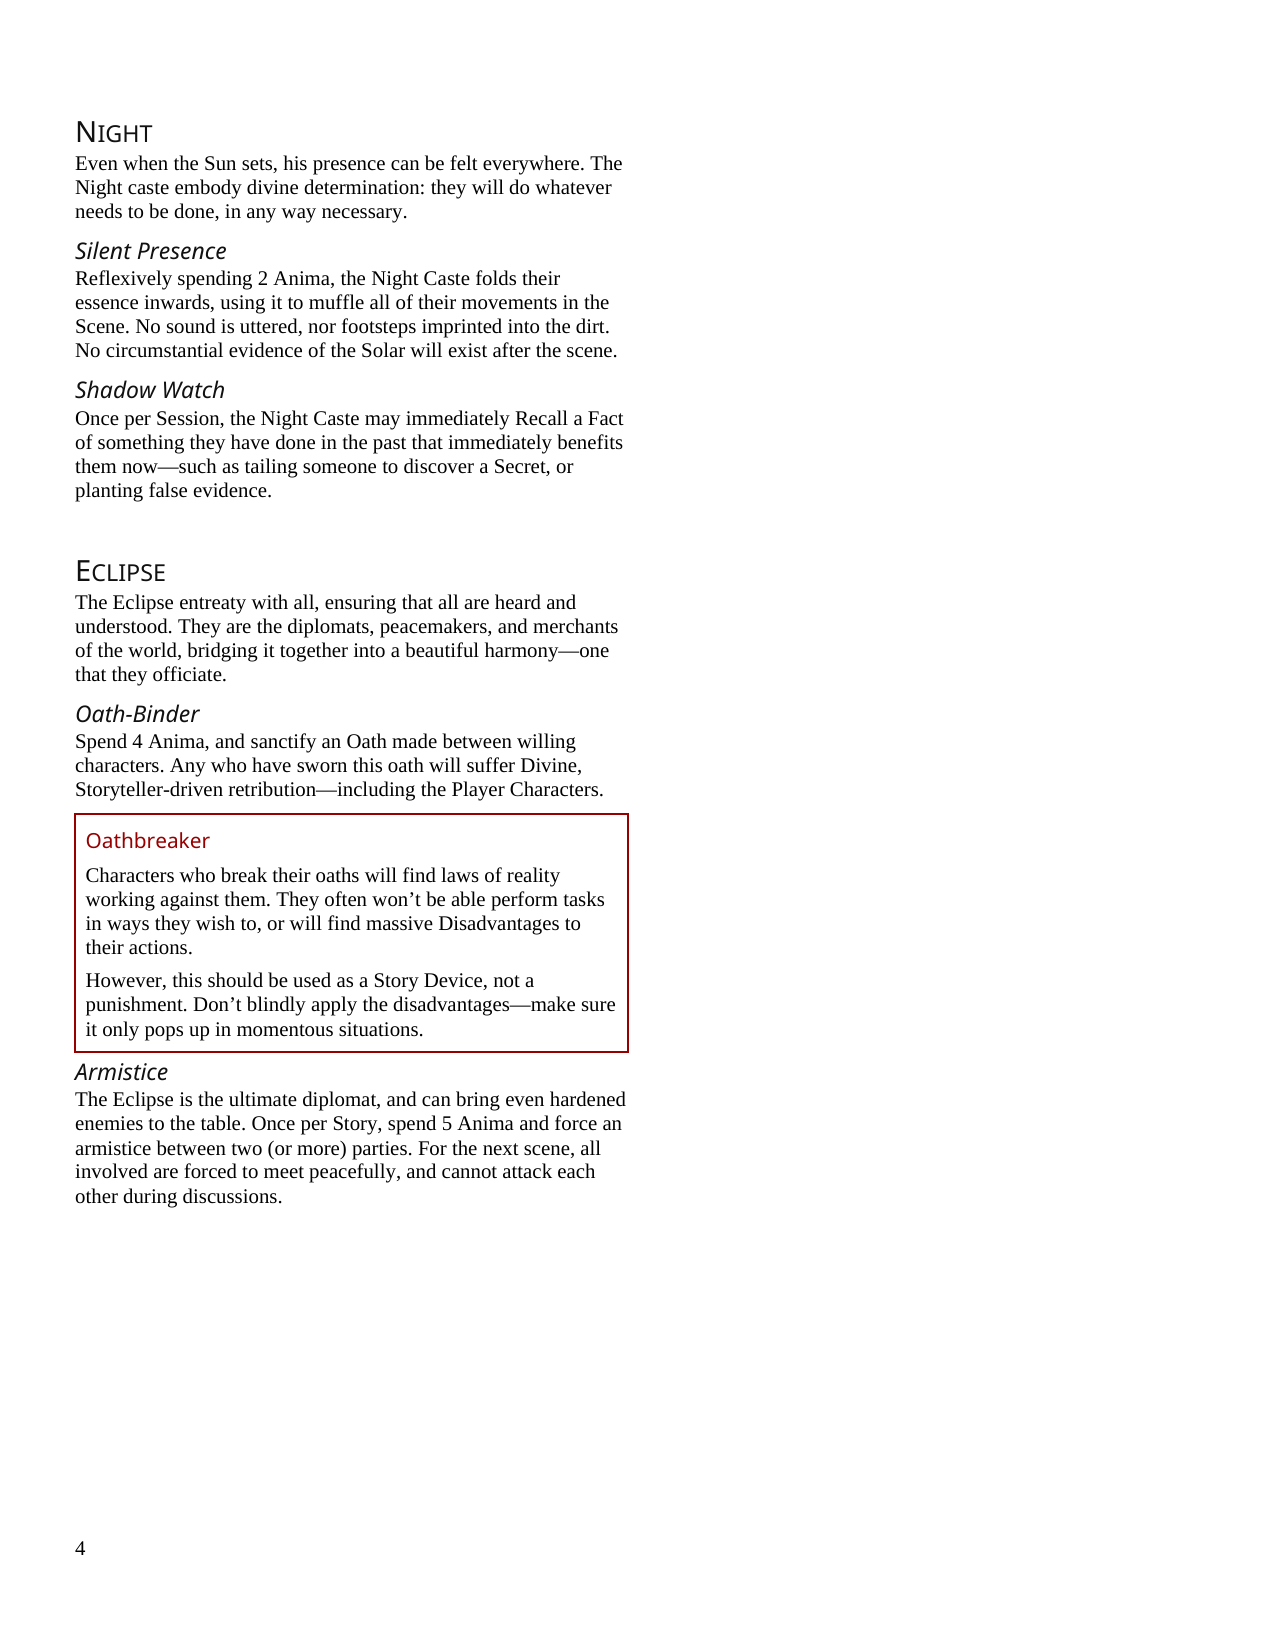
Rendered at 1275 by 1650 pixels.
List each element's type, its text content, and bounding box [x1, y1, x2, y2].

subtitle Armistice [75, 1056, 628, 1087]
table_header Oathbreaker Characters who break their oaths will find laws of reality working against them. They often won’t be able perform tasks in ways they wish to, or will find massive Disadvantages to their actions. However, this should be used as a Story Device, not a punishment. Don’t blindly apply the disadvantages—make sure it only pops up in momentous situations. [76, 815, 627, 1051]
text Reflexively spending 2 Anima, the Night Caste folds their essence inwards, using it to muffle all of their movements in the Scene. No sound is uttered, nor footsteps imprinted into the dirt. No circumstantial evidence of the Solar will exist after the scene. [75, 266, 628, 362]
subtitle Shadow Watch [75, 374, 628, 406]
subtitle Oath-Binder [75, 698, 628, 729]
text Even when the Sun sets, his presence can be felt everywhere. The Night caste embody divine determination: they will do whatever needs to be done, in any way necessary. [75, 151, 628, 223]
subtitle Night [75, 111, 628, 151]
text The Eclipse entreaty with all, ensuring that all are heard and understood. They are the diplomats, peacemakers, and merchants of the world, bridging it together into a beautiful harmony—one that they officiate. [75, 589, 628, 686]
text Spend 4 Anima, and sanctify an Oath made between willing characters. Any who have sworn this oath will suffer Divine, Storyteller-driven retribution—including the Player Characters. [75, 729, 628, 801]
text Once per Session, the Night Caste may immediately Recall a Fact of something they have done in the past that immediately benefits them now—such as tailing someone to discover a Secret, or planting false evidence. [75, 406, 628, 502]
text The Eclipse is the ultimate diplomat, and can bring even hardened enemies to the table. Once per Story, spend 5 Anima and force an armistice between two (or more) parties. For the next scene, all involved are forced to meet peacefully, and cannot attack each other during discussions. [75, 1087, 628, 1208]
subtitle Silent Presence [75, 235, 628, 266]
subtitle Eclipse [75, 550, 628, 589]
